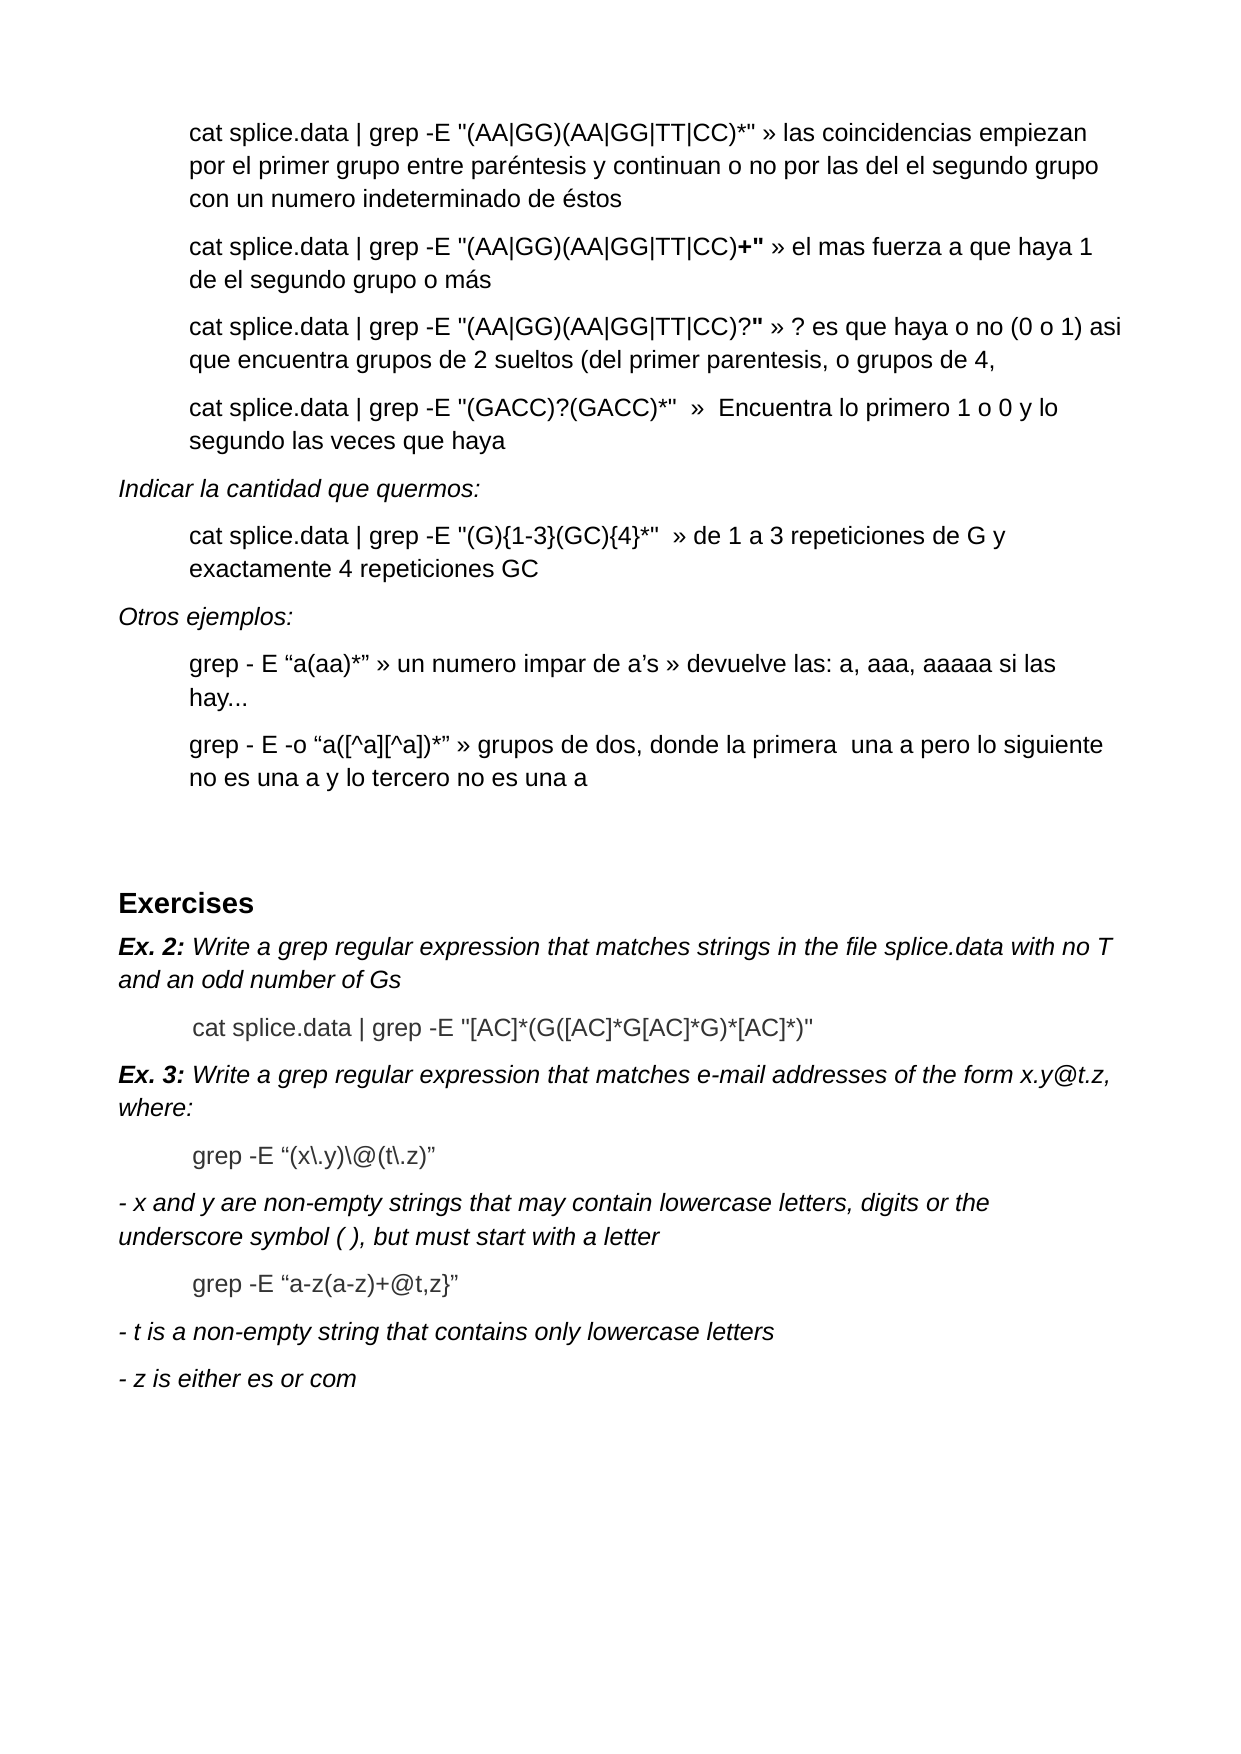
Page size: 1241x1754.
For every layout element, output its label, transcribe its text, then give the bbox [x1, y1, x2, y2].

text cat splice.data | grep -E "(AA|GG)(AA|GG|TT|CC)*" » las coincidencias empiezan por el primer grupo entre paréntesis y continuan o no por las del el segundo grupo con un numero indeterminado de éstos [189, 118, 1122, 213]
text cat splice.data | grep -E "(AA|GG)(AA|GG|TT|CC)?" » ? es que haya o no (0 o 1) asi que encuentra grupos de 2 sueltos (del primer parentesis, o grupos de 4, [189, 312, 1122, 374]
text cat splice.data | grep -E "(GACC)?(GACC)*" » Encuentra lo primero 1 o 0 y lo segundo las veces que haya [189, 393, 1122, 455]
text grep - E -o “a([^a][^a])*” » grupos de dos, donde la primera una a pero lo siguiente no es una a y lo tercero no es una a [189, 730, 1122, 792]
subtitle Exercises [118, 886, 1122, 919]
text grep - E “a(aa)*” » un numero impar de a’s » devuelve las: a, aaa, aaaaa si las hay... [189, 649, 1122, 711]
text - z is either es or com [118, 1364, 1122, 1393]
text cat splice.data | grep -E "[AC]*(G([AC]*G[AC]*G)*[AC]*)" [118, 1013, 1122, 1041]
text grep -E “a-z(a-z)+@t,z}” [118, 1269, 1122, 1298]
text - x and y are non-empty strings that may contain lowercase letters, digits or the underscore symbol ( ), but must start with a letter [118, 1188, 1122, 1250]
text Ex. 3: Write a grep regular expression that matches e-mail addresses of the form x.y@t.z, where: [118, 1060, 1122, 1122]
text Indicar la cantidad que quermos: [118, 474, 1122, 502]
text cat splice.data | grep -E "(G){1-3}(GC){4}*" » de 1 a 3 repeticiones de G y exactamente 4 repeticiones GC [189, 521, 1122, 583]
text Ex. 2: Write a grep regular expression that matches strings in the file splice.data with no T and an odd number of Gs [118, 932, 1122, 994]
text cat splice.data | grep -E "(AA|GG)(AA|GG|TT|CC)+" » el mas fuerza a que haya 1 de el segundo grupo o más [189, 232, 1122, 293]
text - t is a non-empty string that contains only lowercase letters [118, 1317, 1122, 1345]
text Otros ejemplos: [118, 602, 1122, 631]
text grep -E “(x\.y)\@(t\.z)” [118, 1141, 1122, 1169]
